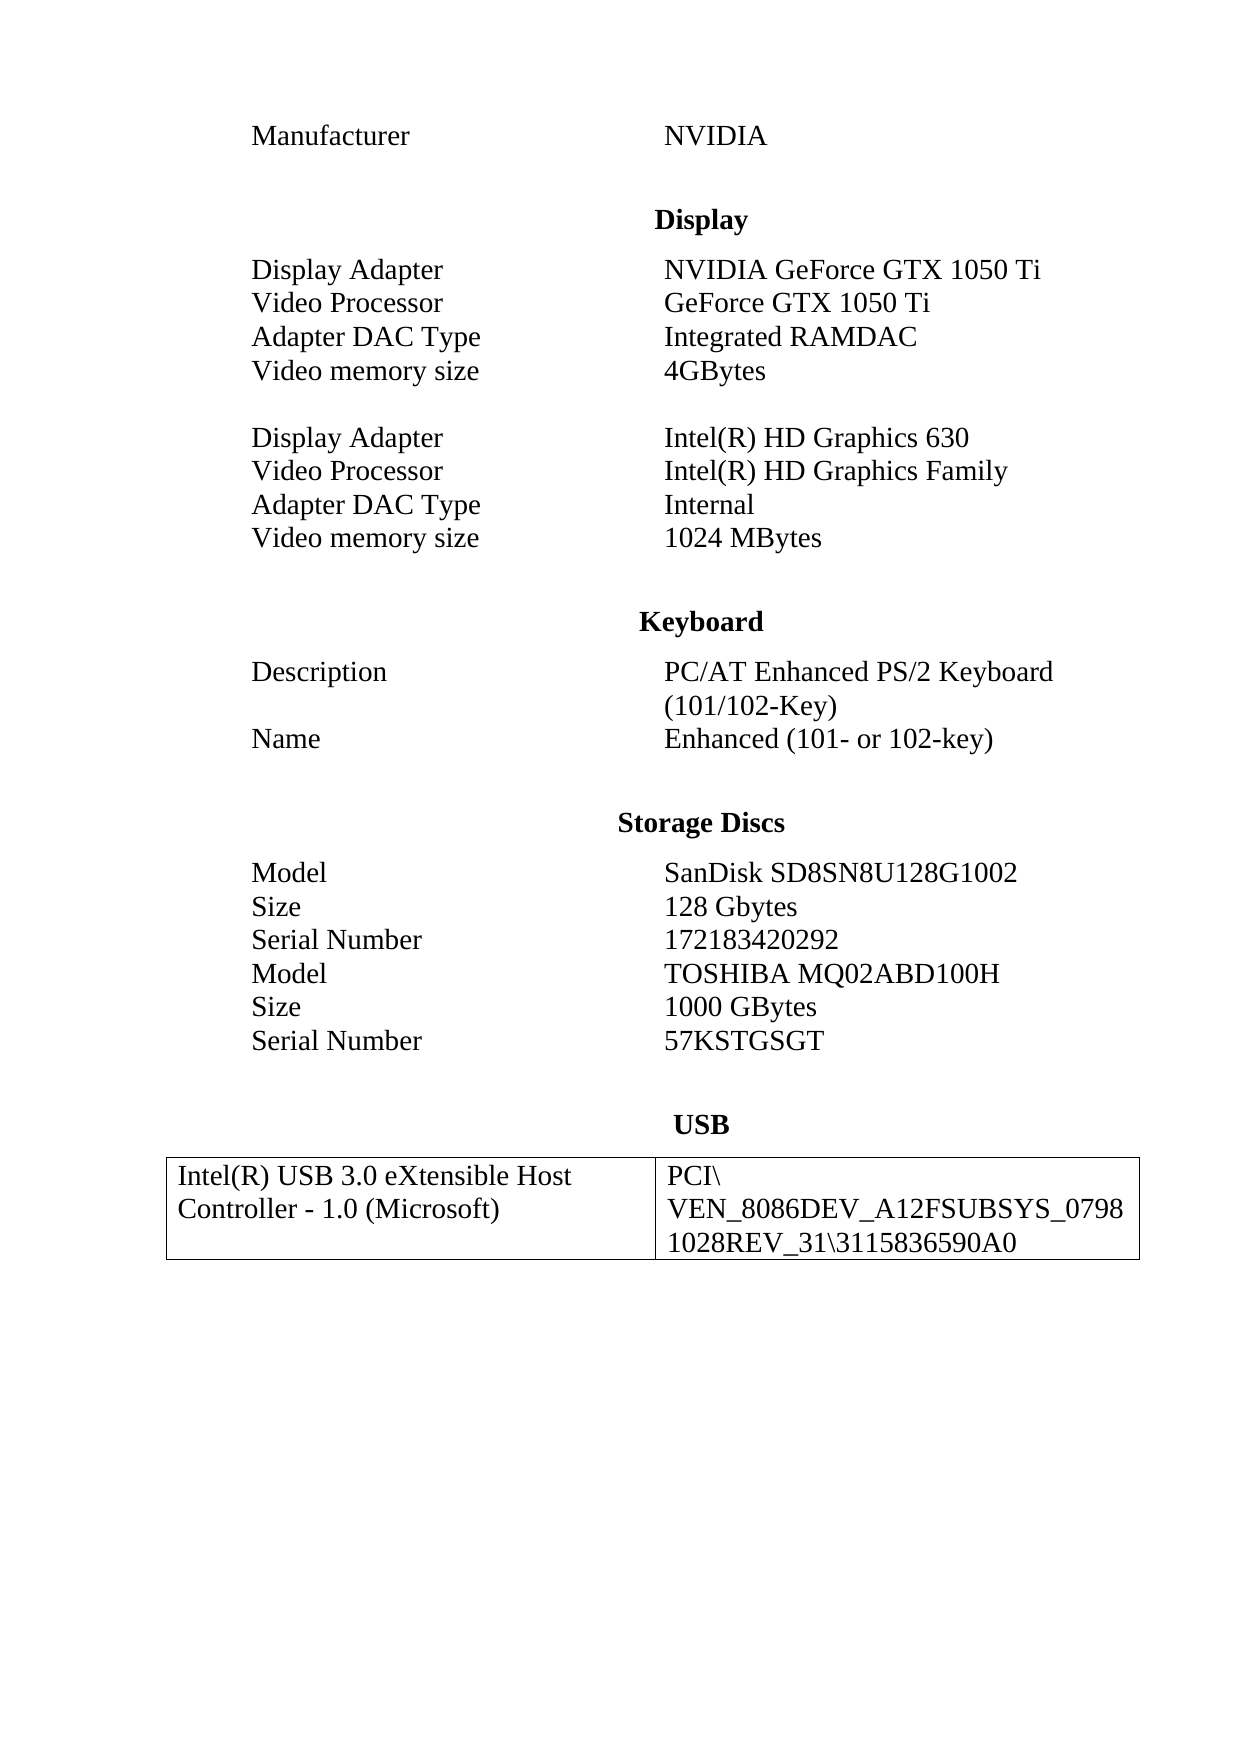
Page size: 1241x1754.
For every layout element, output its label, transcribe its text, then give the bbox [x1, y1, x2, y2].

text Storage Discs [177, 805, 1152, 839]
table_cell Adapter DAC Type [166, 487, 653, 520]
table_cell 57KSTGSGT [653, 1023, 1139, 1057]
table_cell 172183420292 [653, 923, 1139, 956]
table_header SanDisk SD8SN8U128G1002 [653, 855, 1139, 889]
table_cell TOSHIBA MQ02ABD100H [653, 956, 1139, 989]
table_cell Adapter DAC Type [166, 319, 653, 353]
table_cell 1024 MBytes [653, 520, 1139, 554]
table_cell NVIDIA [653, 118, 1139, 152]
table_cell [166, 386, 653, 420]
table_cell 1000 GBytes [653, 990, 1139, 1023]
table_cell Serial Number [166, 923, 653, 956]
text USB [177, 1107, 1152, 1140]
table_cell 128 Gbytes [653, 889, 1139, 922]
table_header Intel(R) USB 3.0 eXtensible Host Controller - 1.0 (Microsoft) [167, 1158, 655, 1259]
table_cell Internal [653, 487, 1139, 520]
table_cell Intel(R) HD Graphics Family [653, 453, 1139, 487]
text Display [177, 202, 1152, 235]
table_cell Manufacturer [166, 118, 653, 152]
table_cell Video memory size [166, 520, 653, 554]
table_header Description [166, 654, 653, 721]
table_header NVIDIA GeForce GTX 1050 Ti [653, 252, 1139, 286]
text Keyboard [177, 604, 1152, 638]
table_cell Integrated RAMDAC [653, 319, 1139, 353]
table_cell Serial Number [166, 1023, 653, 1057]
table_cell Name [166, 721, 653, 755]
table_header Model [166, 855, 653, 889]
table_header Display Adapter [166, 252, 653, 286]
table_cell Size [166, 990, 653, 1023]
table_cell Size [166, 889, 653, 922]
table_cell GeForce GTX 1050 Ti [653, 286, 1139, 319]
table_header PCI\VEN_8086DEV_A12FSUBSYS_07981028REV_31\3115836590A0 [656, 1158, 1139, 1259]
table_cell Display Adapter [166, 420, 653, 453]
table_cell [653, 386, 1139, 420]
table_cell 4GBytes [653, 353, 1139, 386]
table_cell Enhanced (101- or 102-key) [653, 721, 1139, 755]
table_header PC/AT Enhanced PS/2 Keyboard (101/102-Key) [653, 654, 1139, 721]
table_cell Intel(R) HD Graphics 630 [653, 420, 1139, 453]
table_cell Model [166, 956, 653, 989]
table_cell Video Processor [166, 286, 653, 319]
table_cell Video Processor [166, 453, 653, 487]
table_cell Video memory size [166, 353, 653, 386]
